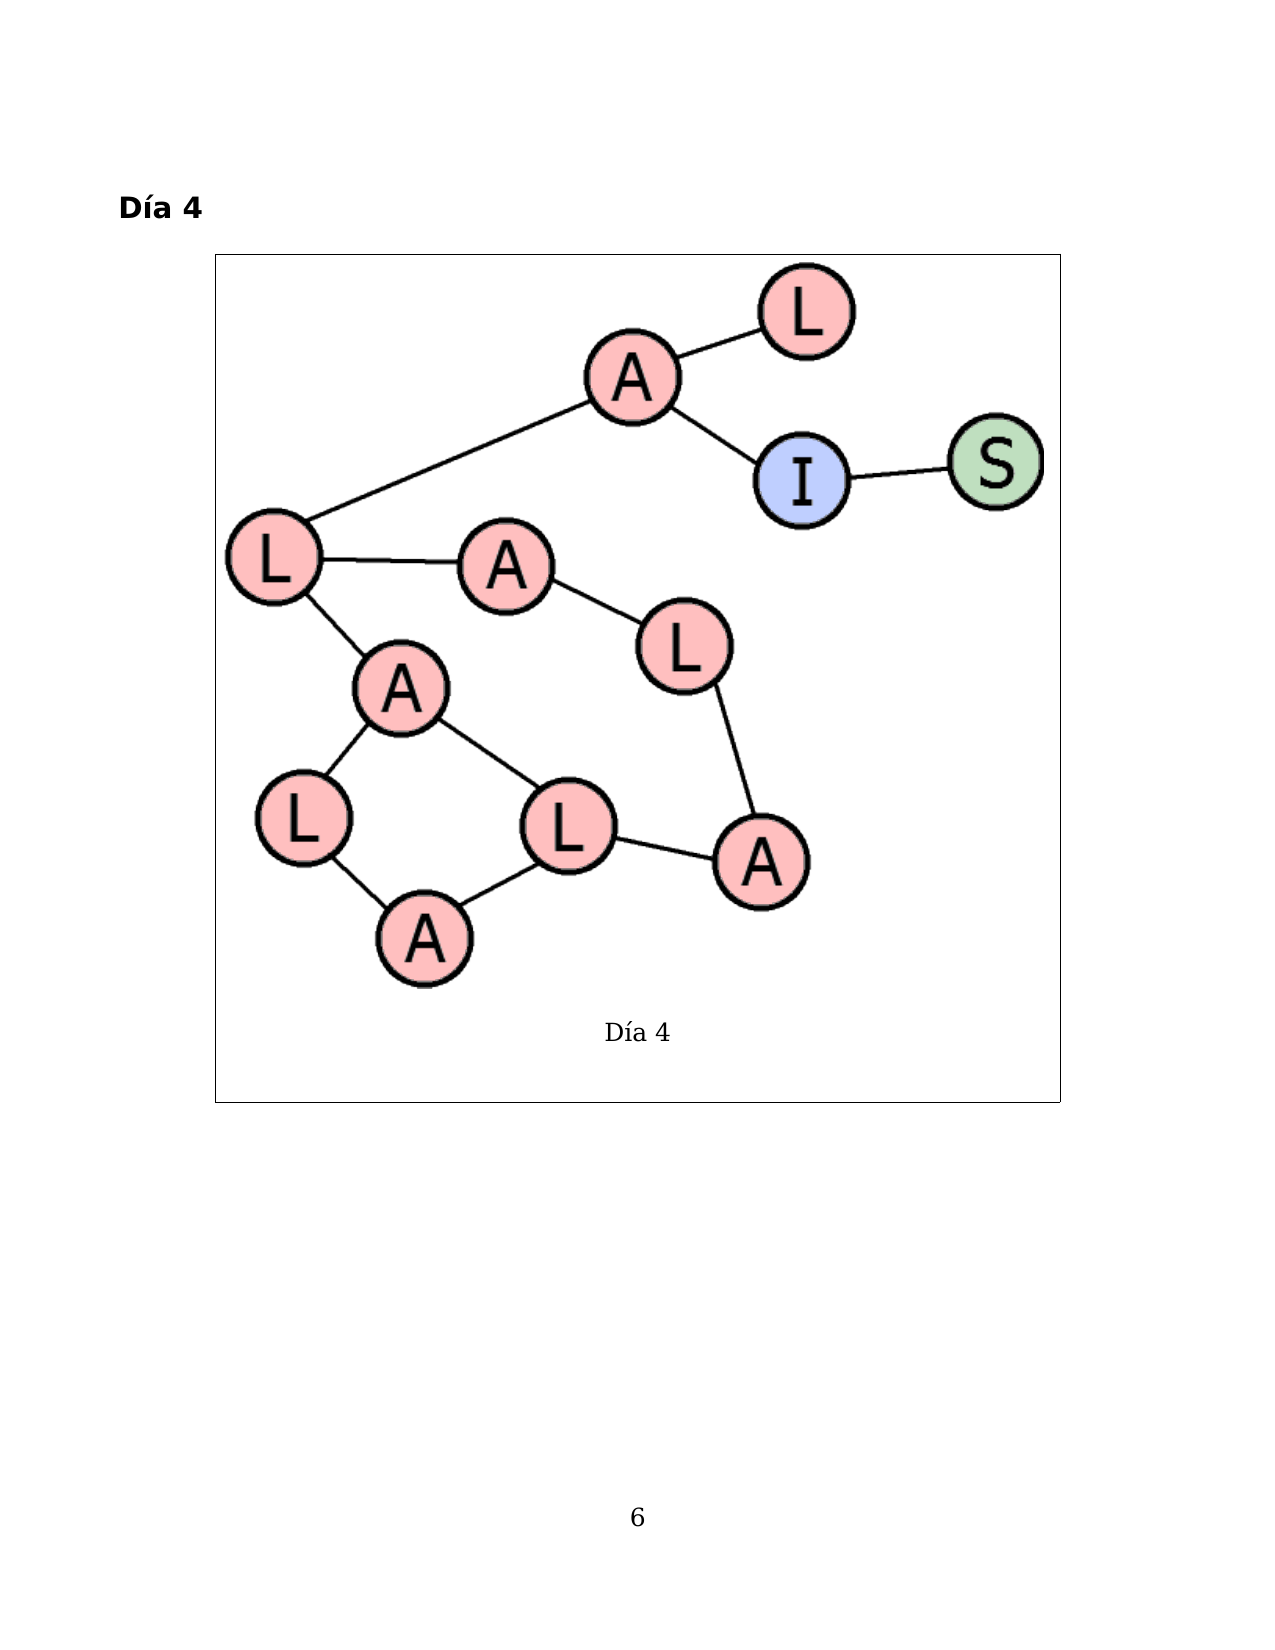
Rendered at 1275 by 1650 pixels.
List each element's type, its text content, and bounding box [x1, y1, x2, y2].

subtitle Día 4 [118, 191, 1157, 225]
picture [223, 262, 1044, 989]
text Día 4 [224, 1018, 1051, 1047]
